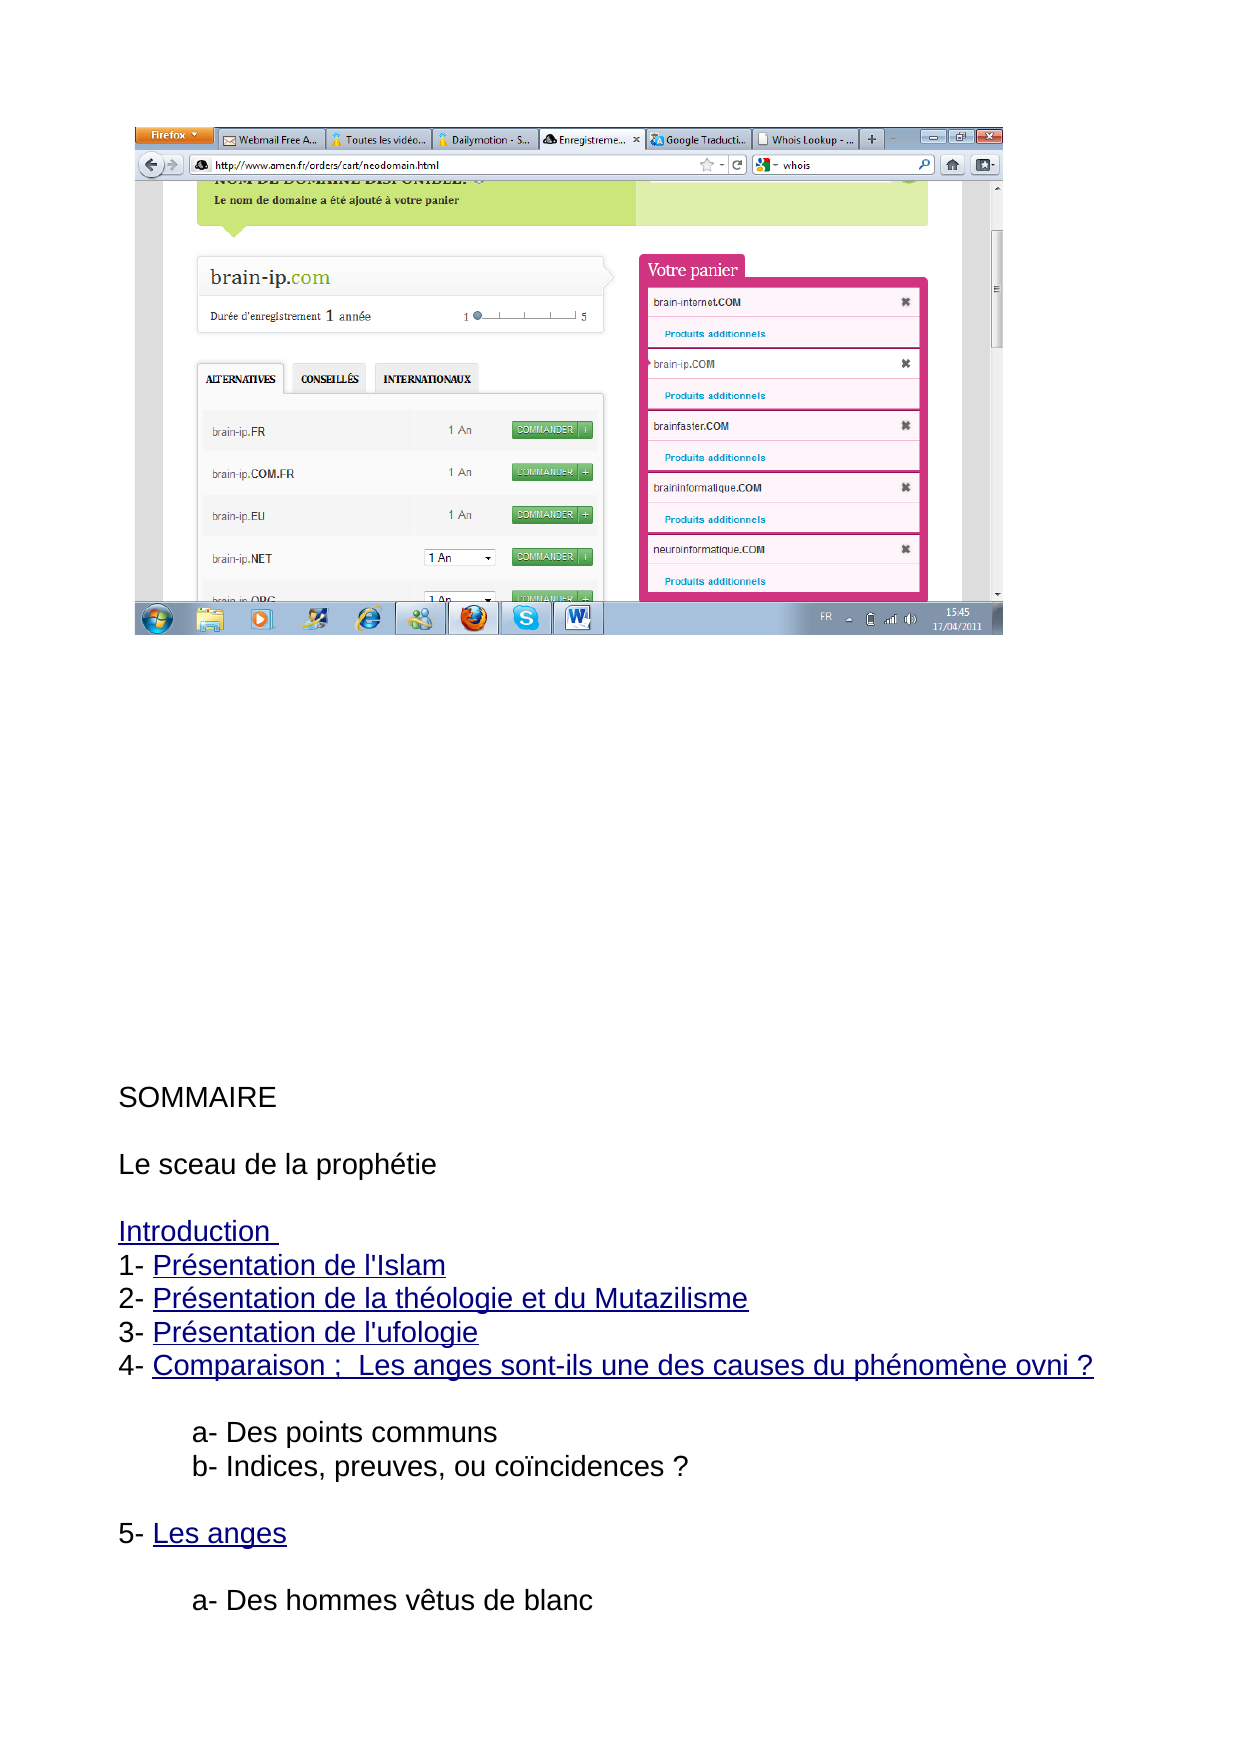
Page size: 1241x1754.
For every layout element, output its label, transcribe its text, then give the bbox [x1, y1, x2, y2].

text 3- Présentation de l'ufologie [118, 1314, 1122, 1348]
text 1- Présentation de l'Islam [118, 1247, 1122, 1281]
text Introduction [118, 1214, 1122, 1247]
text a- Des points communs [118, 1415, 1122, 1449]
text SOMMAIRE [118, 1080, 1122, 1113]
text 5- Les anges [118, 1516, 1122, 1549]
text 4- Comparaison ; Les anges sont-ils une des causes du phénomène ovni ? [118, 1348, 1122, 1382]
picture [134, 127, 1003, 635]
text a- Des hommes vêtus de blanc [118, 1583, 1122, 1616]
text Le sceau de la prophétie [118, 1147, 1122, 1180]
text 2- Présentation de la théologie et du Mutazilisme [118, 1281, 1122, 1314]
text b- Indices, preuves, ou coïncidences ? [118, 1449, 1122, 1482]
